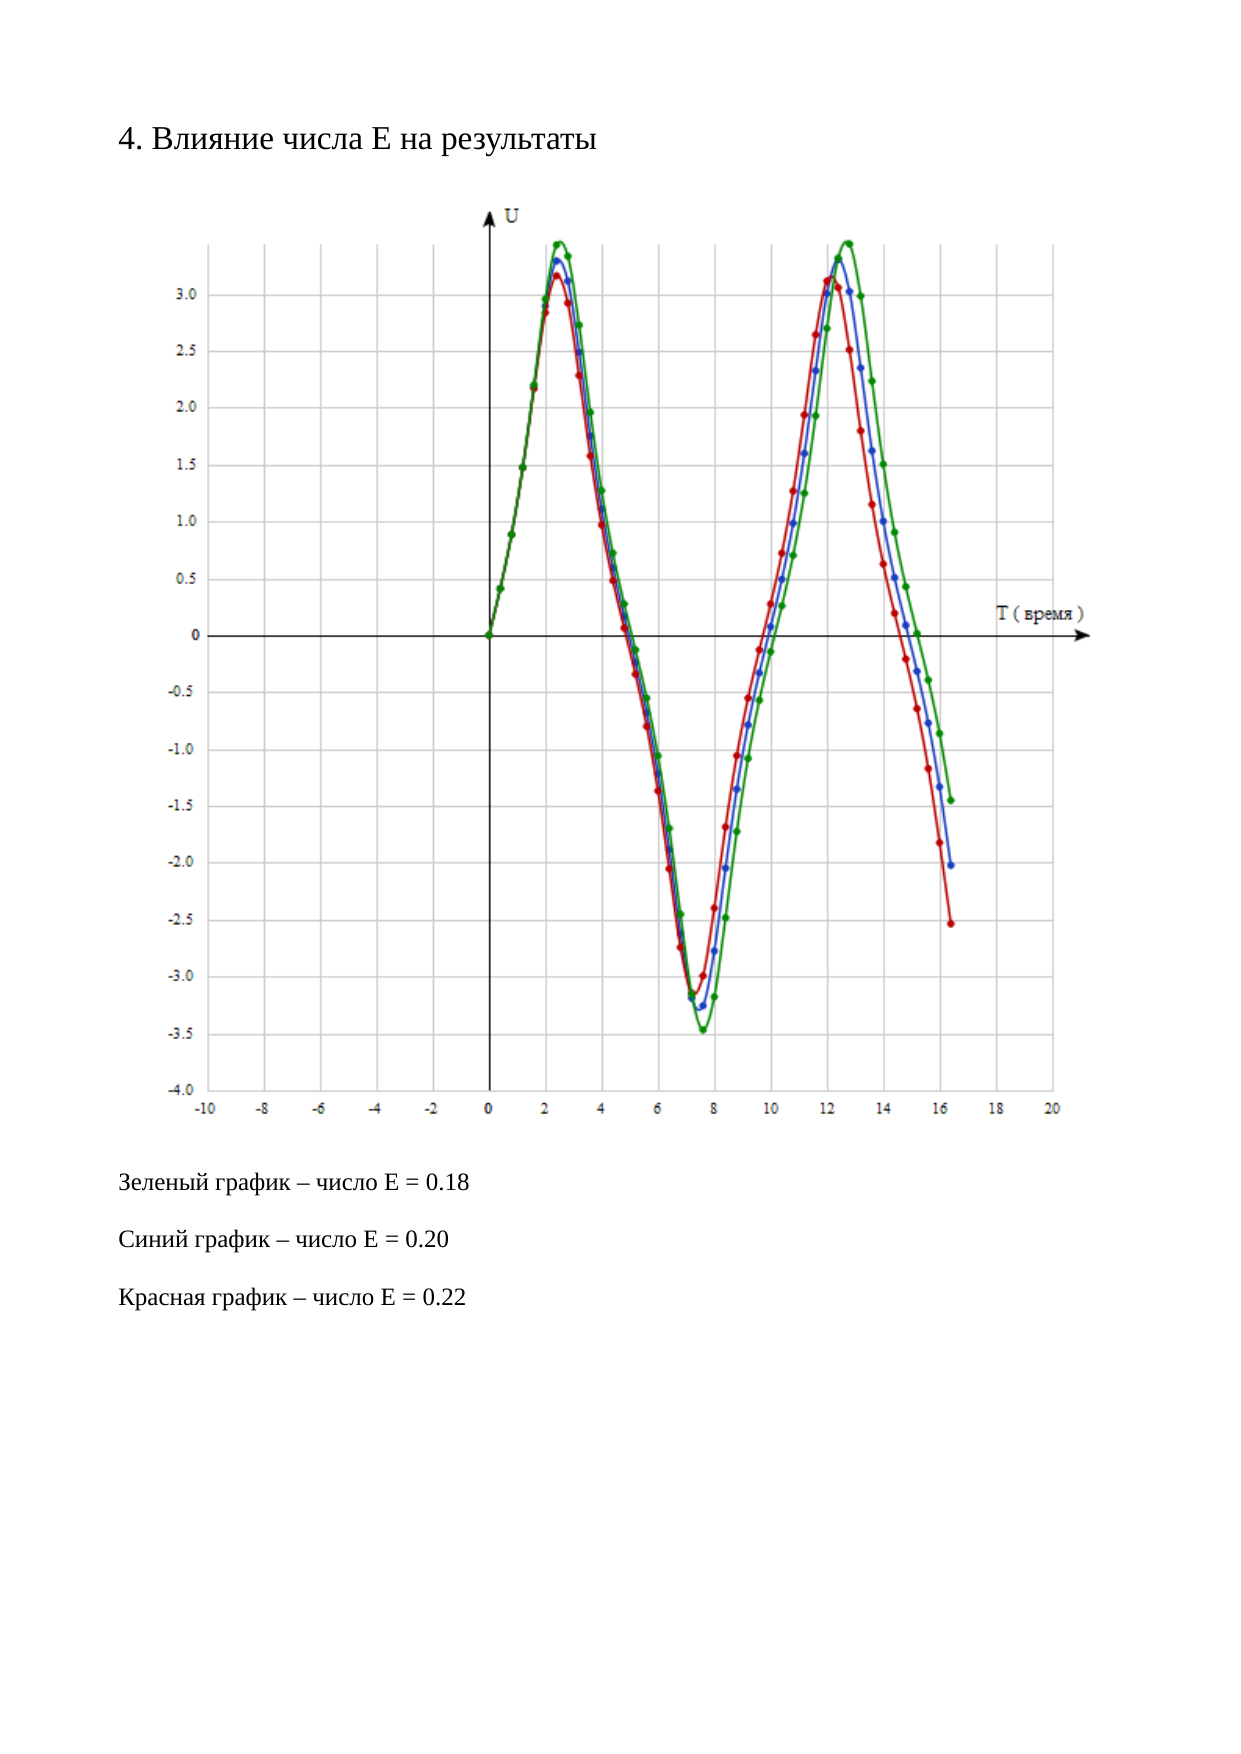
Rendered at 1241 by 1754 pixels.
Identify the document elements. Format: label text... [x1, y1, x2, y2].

text 4. Влияние числа E на результаты [118, 118, 1122, 156]
picture [157, 206, 1094, 1119]
text Зеленый график – число E = 0.18 [118, 190, 1122, 1196]
text Красная график – число E = 0.22 [118, 1282, 1122, 1311]
text Синий график – число E = 0.20 [118, 1224, 1122, 1253]
